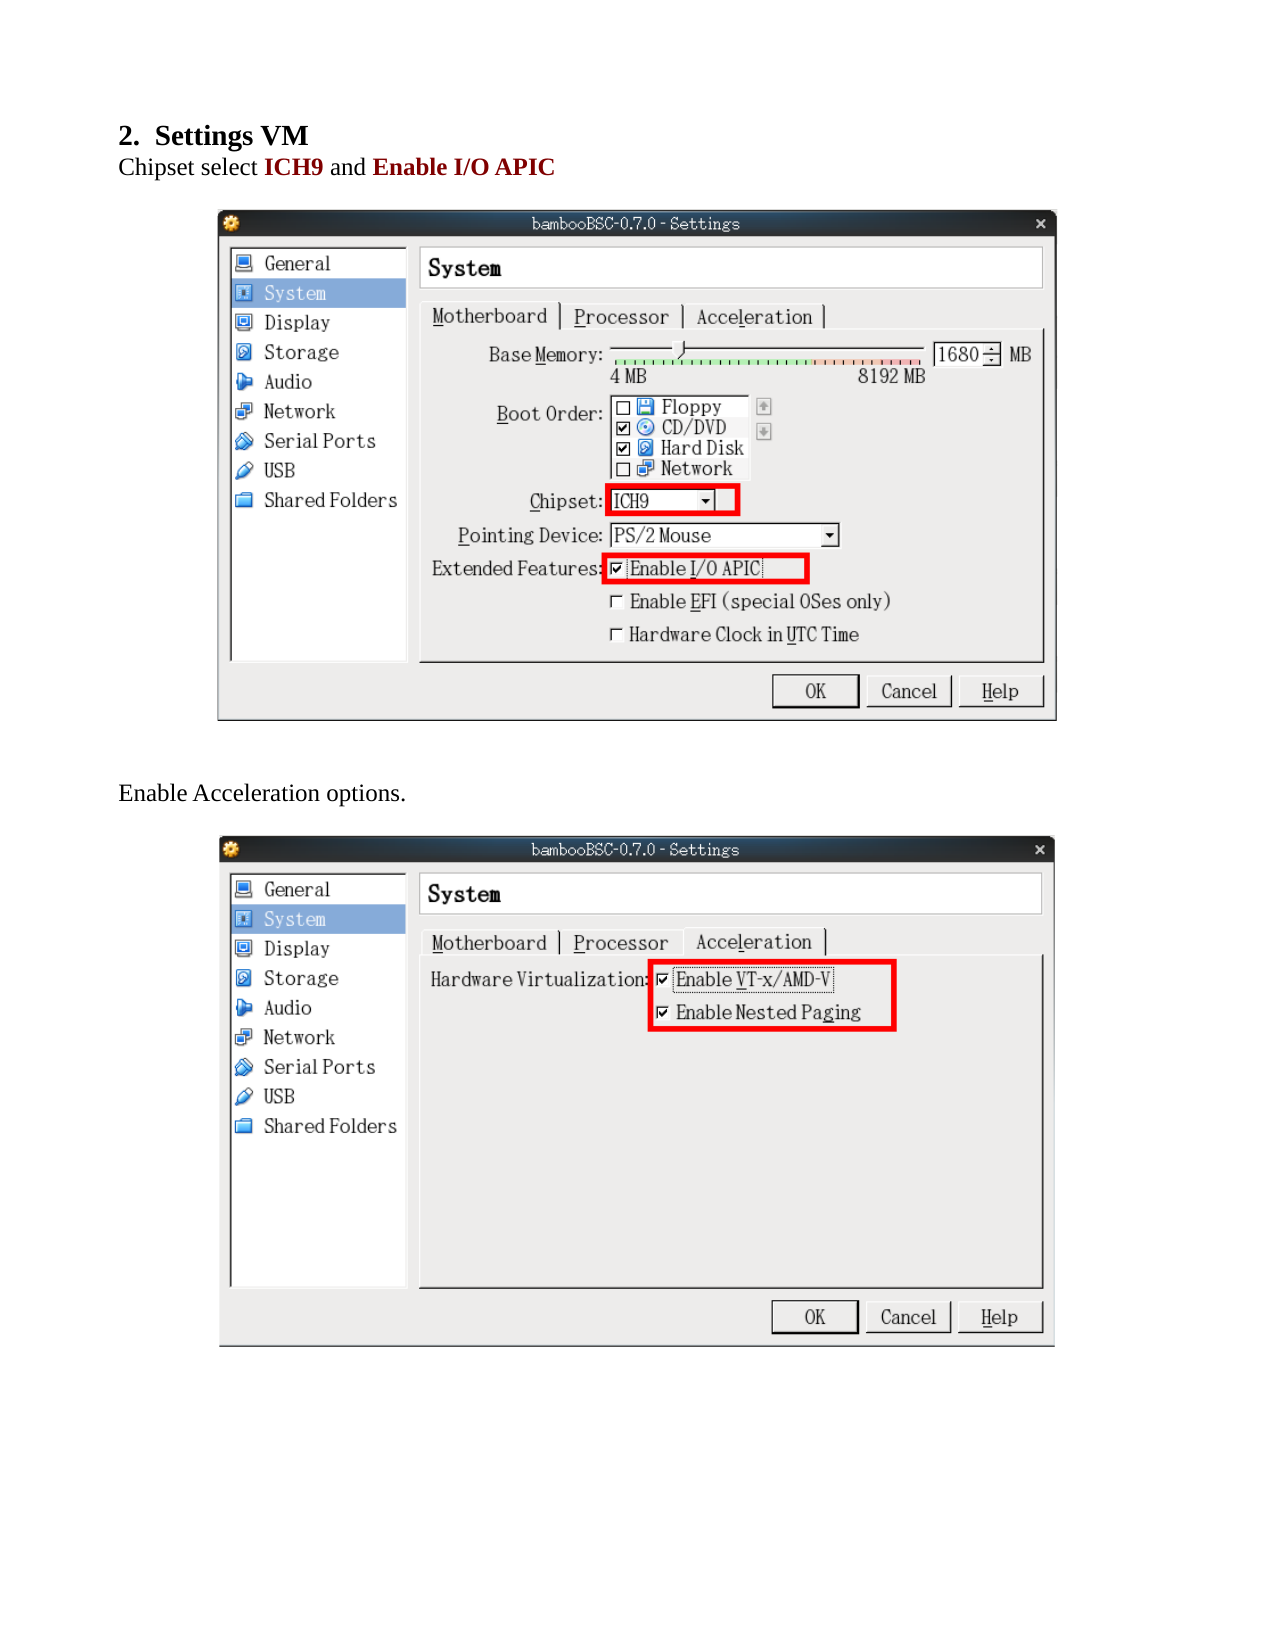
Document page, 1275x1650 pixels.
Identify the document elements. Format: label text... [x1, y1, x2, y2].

text Chipset select ICH9 and Enable I/O APIC [118, 152, 1157, 180]
picture [219, 835, 1056, 1348]
text 2. Settings VM [118, 118, 1157, 152]
picture [217, 209, 1058, 721]
text Enable Acceleration options. [118, 778, 1157, 807]
